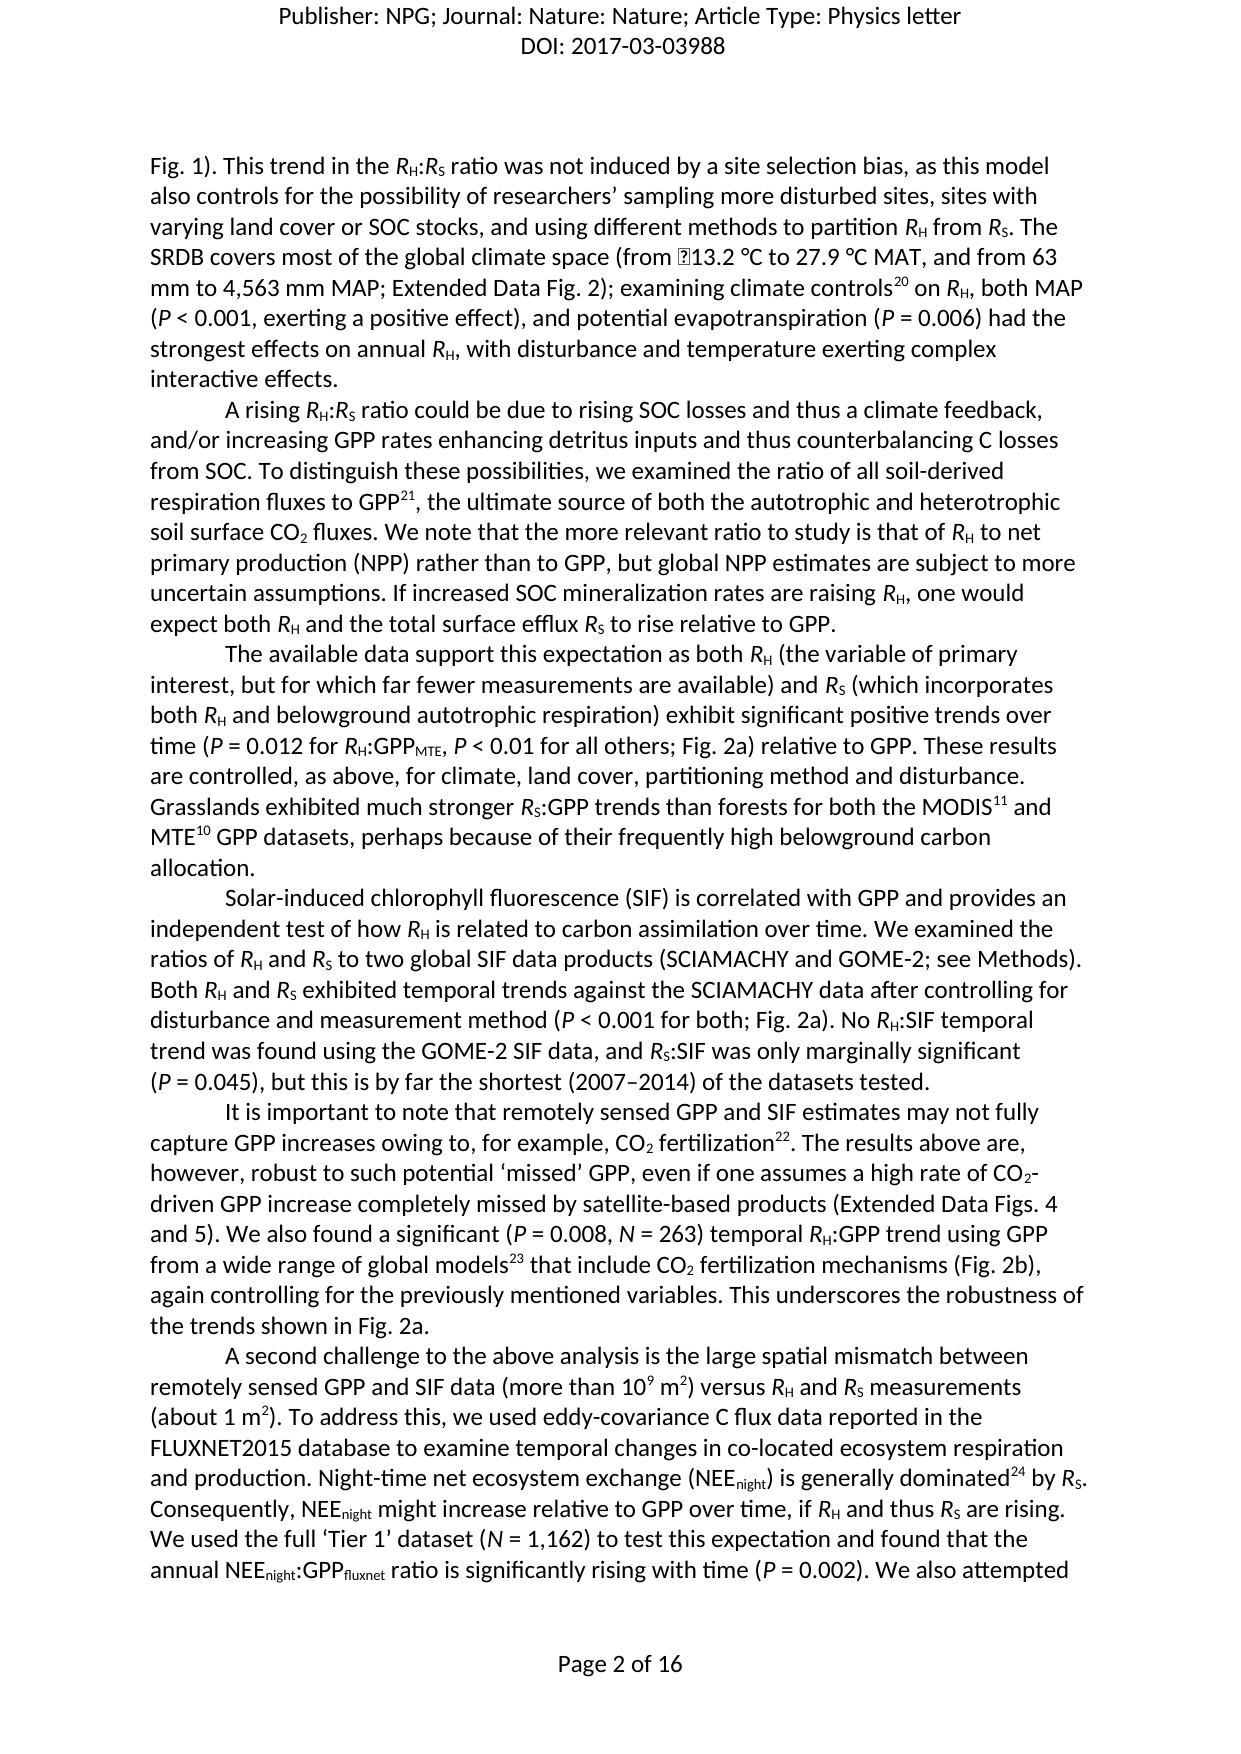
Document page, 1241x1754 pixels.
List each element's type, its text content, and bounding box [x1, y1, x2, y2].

text It is important to note that remotely sensed GPP and SIF estimates may not fully capture GPP increases owing to, for example, CO2 fertilization22. The results above are, however, robust to such potential ‘missed’ GPP, even if one assumes a high rate of CO2-driven GPP increase completely missed by satellite-based products (Extended Data Figs. 4 and 5). We also found a significant (P = 0.008, N = 263) temporal RH:GPP trend using GPP from a wide range of global models23 that include CO2 fertilization mechanisms (Fig. 2b), again controlling for the previously mentioned variables. This underscores the robustness of the trends shown in Fig. 2a. [150, 1096, 1090, 1340]
text The available data support this expectation as both RH (the variable of primary interest, but for which far fewer measurements are available) and RS (which incorporates both RH and belowground autotrophic respiration) exhibit significant positive trends over time (P = 0.012 for RH:GPPMTE, P < 0.01 for all others; Fig. 2a) relative to GPP. These results are controlled, as above, for climate, land cover, partitioning method and disturbance. Grasslands exhibited much stronger RS:GPP trends than forests for both the MODIS11 and MTE10 GPP datasets, perhaps because of their frequently high belowground carbon allocation. [150, 638, 1090, 882]
text A rising RH:RS ratio could be due to rising SOC losses and thus a climate feedback, and/or increasing GPP rates enhancing detritus inputs and thus counterbalancing C losses from SOC. To distinguish these possibilities, we examined the ratio of all soil-derived respiration fluxes to GPP21, the ultimate source of both the autotrophic and heterotrophic soil surface CO2 fluxes. We note that the more relevant ratio to study is that of RH to net primary production (NPP) rather than to GPP, but global NPP estimates are subject to more uncertain assumptions. If increased SOC mineralization rates are raising RH, one would expect both RH and the total surface efflux RS to rise relative to GPP. [150, 394, 1090, 638]
text Solar-induced chlorophyll fluorescence (SIF) is correlated with GPP and provides an independent test of how RH is related to carbon assimilation over time. We examined the ratios of RH and RS to two global SIF data products (SCIAMACHY and GOME-2; see Methods). Both RH and RS exhibited temporal trends against the SCIAMACHY data after controlling for disturbance and measurement method (P < 0.001 for both; Fig. 2a). No RH:SIF temporal trend was found using the GOME-2 SIF data, and RS:SIF was only marginally significant (P = 0.045), but this is by far the shortest (2007–2014) of the datasets tested. [150, 882, 1090, 1096]
text A second challenge to the above analysis is the large spatial mismatch between remotely sensed GPP and SIF data (more than 109 m2) versus RH and RS measurements (about 1 m2). To address this, we used eddy-covariance C flux data reported in the FLUXNET2015 database to examine temporal changes in co-located ecosystem respiration and production. Night-time net ecosystem exchange (NEEnight) is generally dominated24 by RS. Consequently, NEEnight might increase relative to GPP over time, if RH and thus RS are rising. We used the full ‘Tier 1’ dataset (N = 1,162) to test this expectation and found that the annual NEEnight:GPPfluxnet ratio is significantly rising with time (P = 0.002). We also attempted [150, 1340, 1090, 1584]
text Fig. 1). This trend in the RH:RS ratio was not induced by a site selection bias, as this model also controls for the possibility of researchers’ sampling more disturbed sites, sites with varying land cover or SOC stocks, and using different methods to partition RH from RS. The SRDB covers most of the global climate space (from 13.2 °C to 27.9 °C MAT, and from 63 mm to 4,563 mm MAP; Extended Data Fig. 2); examining climate controls20 on RH, both MAP (P < 0.001, exerting a positive effect), and potential evapotranspiration (P = 0.006) had the strongest effects on annual RH, with disturbance and temperature exerting complex interactive effects. [150, 150, 1090, 394]
